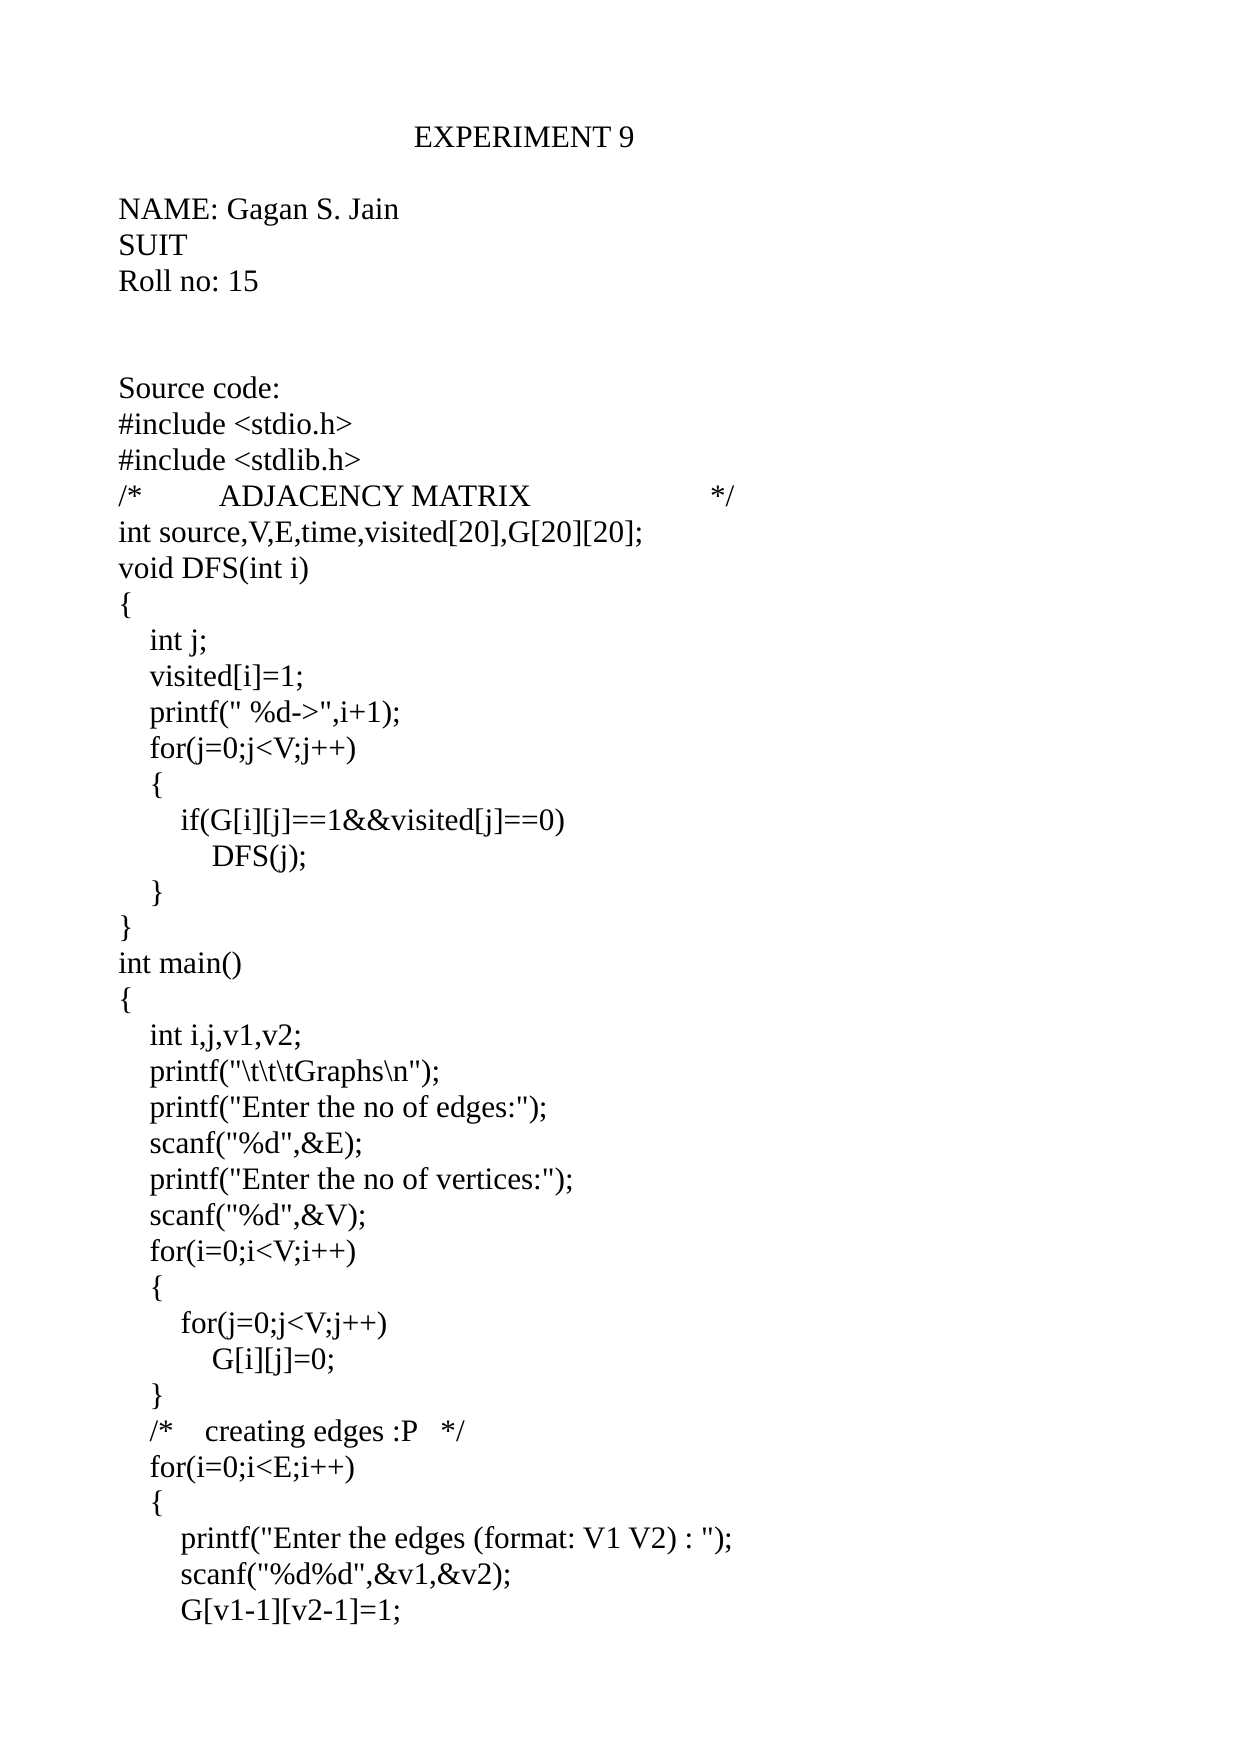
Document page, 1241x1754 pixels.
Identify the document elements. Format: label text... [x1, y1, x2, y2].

text Source code: [118, 370, 1122, 406]
text for(j=0;j<V;j++) [118, 729, 1122, 765]
text int source,V,E,time,visited[20],G[20][20]; [118, 513, 1122, 549]
text NAME: Gagan S. Jain [118, 190, 1122, 226]
text { [118, 585, 1122, 621]
text #include <stdio.h> [118, 406, 1122, 442]
text printf("Enter the edges (format: V1 V2) : "); [118, 1520, 1122, 1556]
text G[v1-1][v2-1]=1; [118, 1592, 1122, 1627]
text SUIT [118, 226, 1122, 262]
text printf("Enter the no of vertices:"); [118, 1160, 1122, 1196]
text printf(" %d->",i+1); [118, 693, 1122, 729]
text { [118, 981, 1122, 1017]
text scanf("%d",&V); [118, 1196, 1122, 1232]
text EXPERIMENT 9 [118, 118, 1122, 154]
text if(G[i][j]==1&&visited[j]==0) [118, 801, 1122, 837]
text { [118, 1484, 1122, 1520]
text void DFS(int i) [118, 549, 1122, 585]
text G[i][j]=0; [118, 1340, 1122, 1376]
text /* creating edges :P */ [118, 1412, 1122, 1448]
text } [118, 909, 1122, 945]
text scanf("%d%d",&v1,&v2); [118, 1556, 1122, 1592]
text for(i=0;i<V;i++) [118, 1232, 1122, 1268]
text { [118, 1268, 1122, 1304]
text int i,j,v1,v2; [118, 1017, 1122, 1052]
text } [118, 873, 1122, 909]
text scanf("%d",&E); [118, 1124, 1122, 1160]
text for(i=0;i<E;i++) [118, 1448, 1122, 1484]
text printf("\t\t\tGraphs\n"); [118, 1052, 1122, 1088]
text /* ADJACENCY MATRIX */ [118, 477, 1122, 513]
text { [118, 765, 1122, 801]
text printf("Enter the no of edges:"); [118, 1088, 1122, 1124]
text visited[i]=1; [118, 657, 1122, 693]
text DFS(j); [118, 837, 1122, 873]
text #include <stdlib.h> [118, 442, 1122, 477]
text int main() [118, 945, 1122, 981]
text Roll no: 15 [118, 262, 1122, 298]
text for(j=0;j<V;j++) [118, 1304, 1122, 1340]
text int j; [118, 621, 1122, 657]
text } [118, 1376, 1122, 1412]
